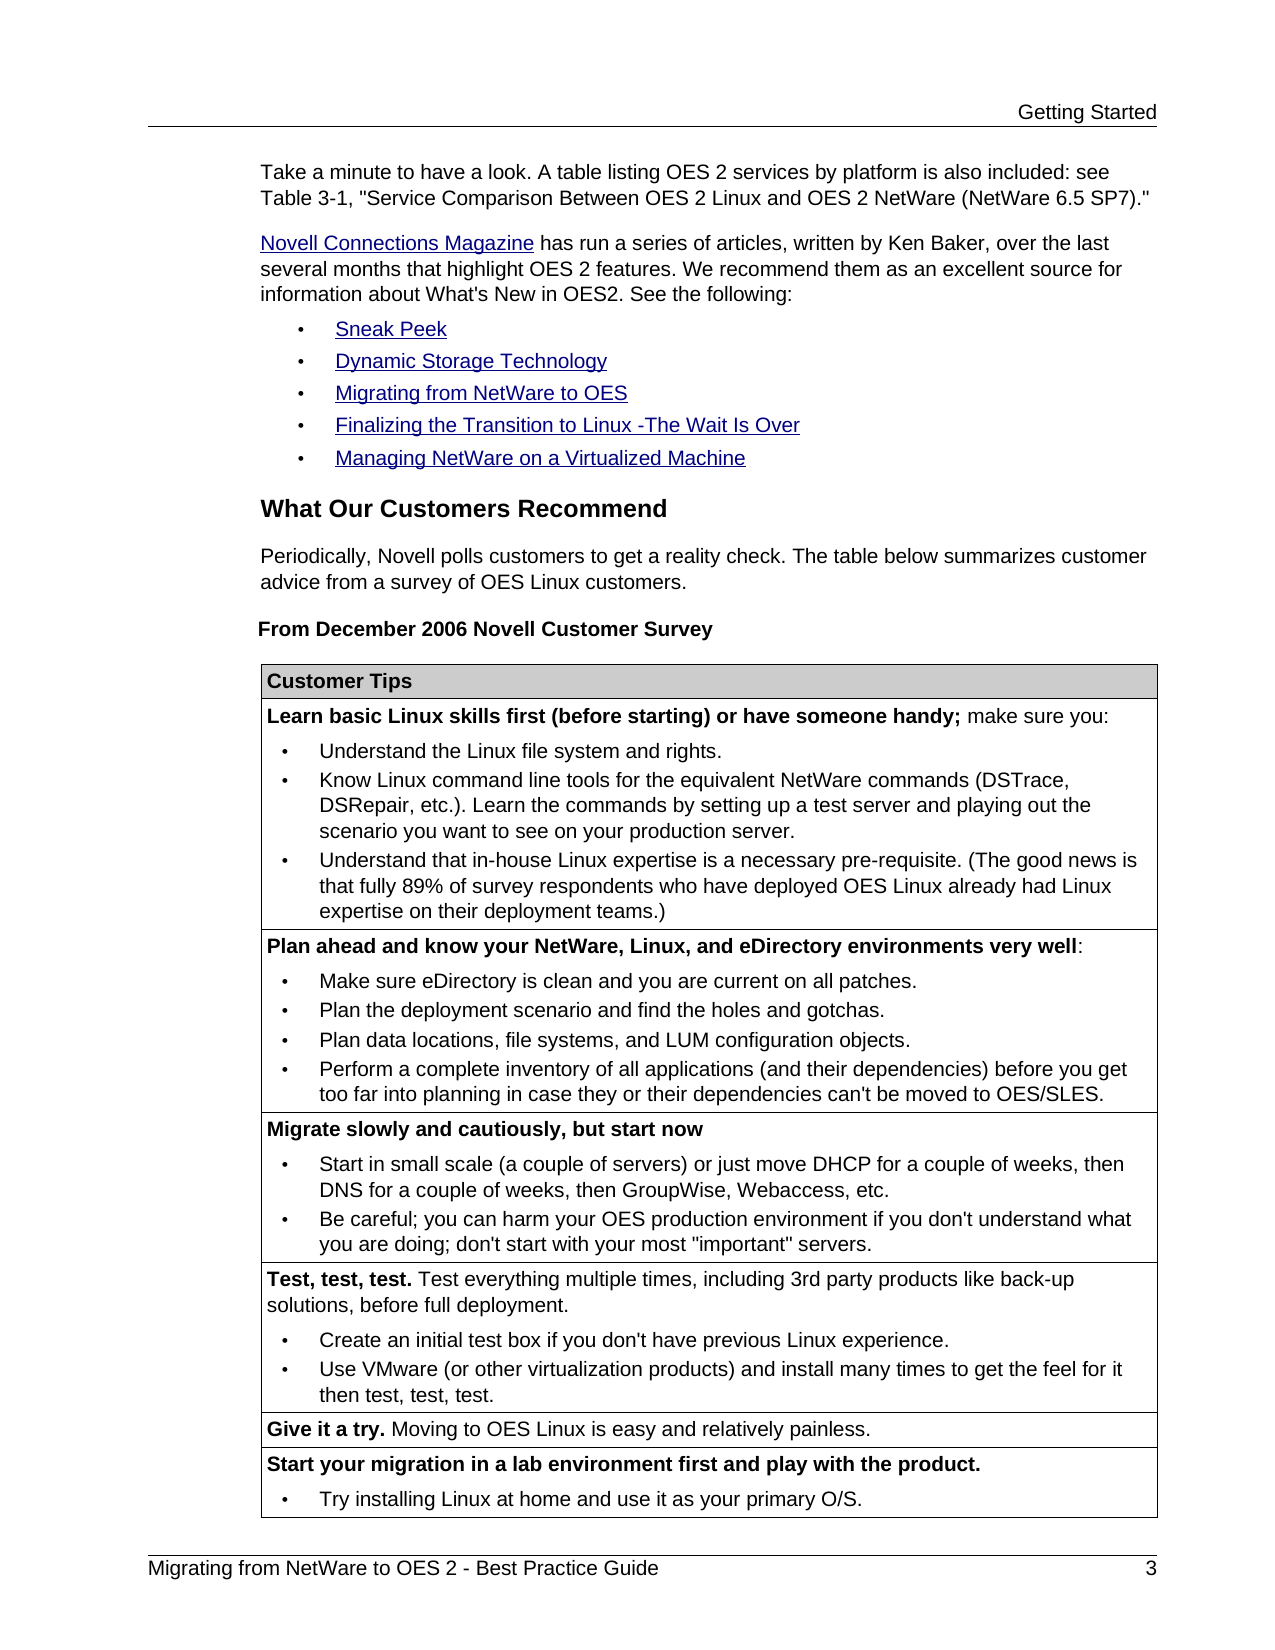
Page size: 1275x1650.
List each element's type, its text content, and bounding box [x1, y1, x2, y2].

table_cell Test, test, test. Test everything multiple times, including 3rd party products like back-up solutions, before full deployment. Create an initial test box if you don't have previous Linux experience. Use VMware (or other virtualization products) and install many times to get the feel for it then test, test, test. [262, 1263, 1157, 1412]
subtitle From December 2006 Novell Customer Survey [258, 617, 1157, 640]
table_cell Start your migration in a lab environment first and play with the product. Try installing Linux at home and use it as your primary O/S. Make sure you have a test environment that mimics your production installation. [262, 1448, 1157, 1517]
text Take a minute to have a look. A table listing OES 2 services by platform is also included: see Table 3-1, "Service Comparison Between OES 2 Linux and OES 2 NetWare (NetWare 6.5 SP7)." [260, 161, 1157, 209]
list Dynamic Storage Technology [298, 350, 1157, 373]
table_cell Give it a try. Moving to OES Linux is easy and relatively painless. [262, 1413, 1157, 1447]
text Novell Connections Magazine has run a series of articles, written by Ken Baker, over the last several months that highlight OES 2 features. We recommend them as an excellent source for information about What's New in OES2. See the following: [260, 232, 1157, 306]
text Periodically, Novell polls customers to get a reality check. The table below summarizes customer advice from a survey of OES Linux customers. [260, 545, 1157, 594]
subtitle What Our Customers Recommend [260, 495, 1157, 523]
list Managing NetWare on a Virtualized Machine [298, 446, 1157, 469]
list Sneak Peek [298, 318, 1157, 341]
table_cell Learn basic Linux skills first (before starting) or have someone handy; make sure you: Understand the Linux file system and rights. Know Linux command line tools for the equivalent NetWare commands (DSTrace, DSRepair, etc.). Learn the commands by setting up a test server and playing out the scenario you want to see on your production server. Understand that in-house Linux expertise is a necessary pre-requisite. (The good news is that fully 89% of survey respondents who have deployed OES Linux already had Linux expertise on their deployment teams.) [262, 699, 1157, 929]
list Migrating from NetWare to OES [298, 382, 1157, 405]
table_header Customer Tips [262, 665, 1157, 698]
table_cell Migrate slowly and cautiously, but start now Start in small scale (a couple of servers) or just move DHCP for a couple of weeks, then DNS for a couple of weeks, then GroupWise, Webaccess, etc. Be careful; you can harm your OES production environment if you don't understand what you are doing; don't start with your most "important" servers. [262, 1113, 1157, 1262]
table_cell Plan ahead and know your NetWare, Linux, and eDirectory environments very well: Make sure eDirectory is clean and you are current on all patches. Plan the deployment scenario and find the holes and gotchas. Plan data locations, file systems, and LUM configuration objects. Perform a complete inventory of all applications (and their dependencies) before you get too far into planning in case they or their dependencies can't be moved to OES/SLES. [262, 930, 1157, 1112]
list Finalizing the Transition to Linux -The Wait Is Over [298, 414, 1157, 437]
